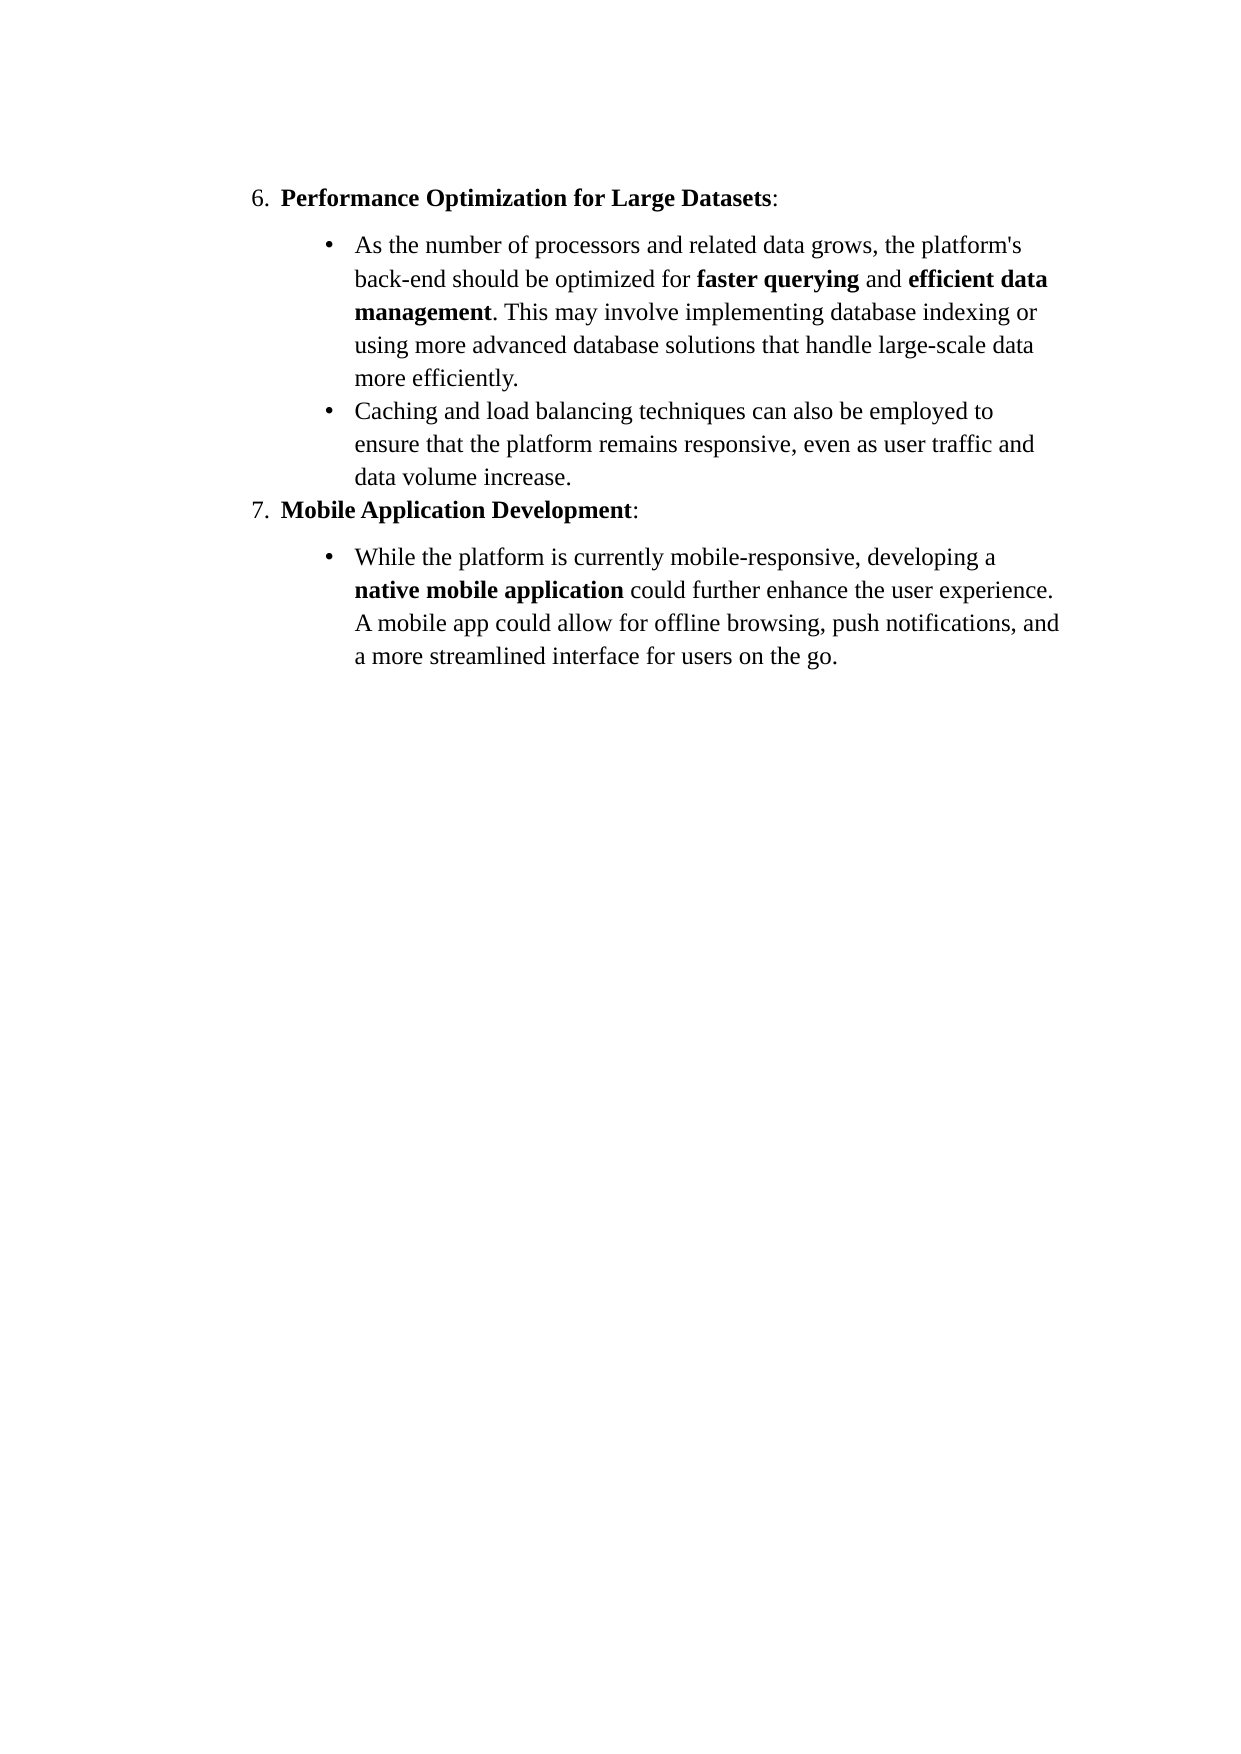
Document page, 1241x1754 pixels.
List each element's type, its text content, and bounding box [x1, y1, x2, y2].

list Mobile Application Development: [251, 495, 1063, 523]
list As the number of processors and related data grows, the platform's back-end should be optimized for faster querying and efficient data management. This may involve implementing database indexing or using more advanced database solutions that handle large-scale data more efficiently. [325, 231, 1063, 391]
list Performance Optimization for Large Datasets: [251, 183, 1063, 212]
list While the platform is currently mobile-responsive, developing a native mobile application could further enhance the user experience. A mobile app could allow for offline browsing, push notifications, and a more streamlined interface for users on the go. [325, 542, 1063, 670]
list Caching and load balancing techniques can also be employed to ensure that the platform remains responsive, even as user traffic and data volume increase. [325, 396, 1063, 491]
